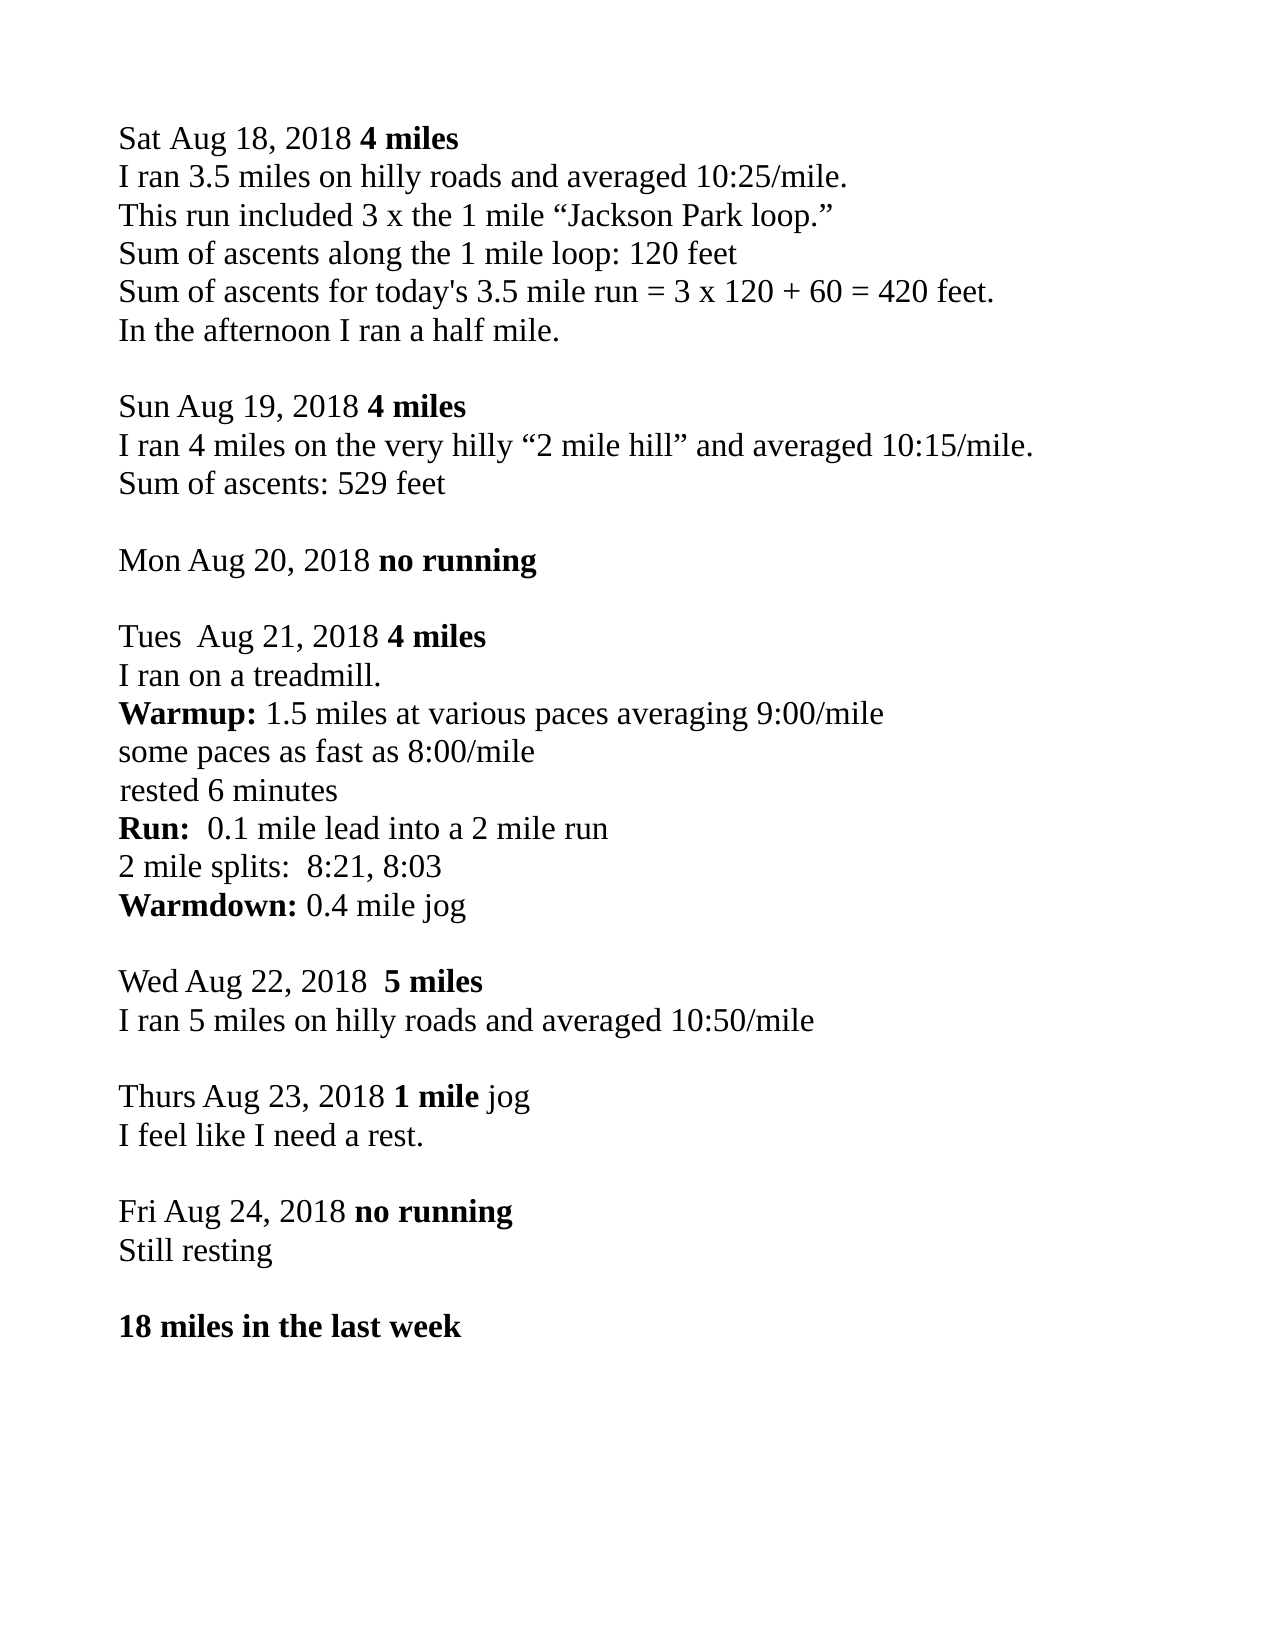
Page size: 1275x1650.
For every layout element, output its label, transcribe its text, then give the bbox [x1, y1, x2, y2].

text Sum of ascents: 529 feet [118, 463, 1161, 501]
text rested 6 minutes [119, 770, 1161, 808]
text Fri Aug 24, 2018 no running [118, 1191, 1161, 1230]
text Sat Aug 18, 2018 4 miles [118, 118, 1161, 156]
text Thurs Aug 23, 2018 1 mile jog [118, 1076, 1161, 1115]
text I ran 4 miles on the very hilly “2 mile hill” and averaged 10:15/mile. [118, 425, 1161, 463]
text Wed Aug 22, 2018 5 miles [118, 961, 1161, 1000]
text 18 miles in the last week [118, 1306, 1161, 1345]
text Tues Aug 21, 2018 4 miles [118, 616, 1161, 655]
text I feel like I need a rest. [118, 1115, 1161, 1153]
text Sum of ascents along the 1 mile loop: 120 feet [118, 233, 1161, 271]
text This run included 3 x the 1 mile “Jackson Park loop.” [118, 195, 1161, 233]
list Warmdown: 0.4 mile jog [118, 885, 1161, 923]
text some paces as fast as 8:00/mile [118, 731, 1161, 770]
text Warmup: 1.5 miles at various paces averaging 9:00/mile [118, 693, 1161, 731]
text Sun Aug 19, 2018 4 miles [118, 386, 1161, 425]
text I ran on a treadmill. [118, 655, 1161, 693]
text I ran 3.5 miles on hilly roads and averaged 10:25/mile. [118, 156, 1161, 195]
text I ran 5 miles on hilly roads and averaged 10:50/mile [118, 1000, 1161, 1038]
list 2 mile splits: 8:21, 8:03 [118, 846, 1161, 885]
text Sum of ascents for today's 3.5 mile run = 3 x 120 + 60 = 420 feet. [118, 271, 1161, 310]
text Still resting [118, 1230, 1161, 1268]
list Run: 0.1 mile lead into a 2 mile run [118, 808, 1161, 846]
text In the afternoon I ran a half mile. [118, 310, 1161, 348]
text Mon Aug 20, 2018 no running [118, 540, 1161, 578]
